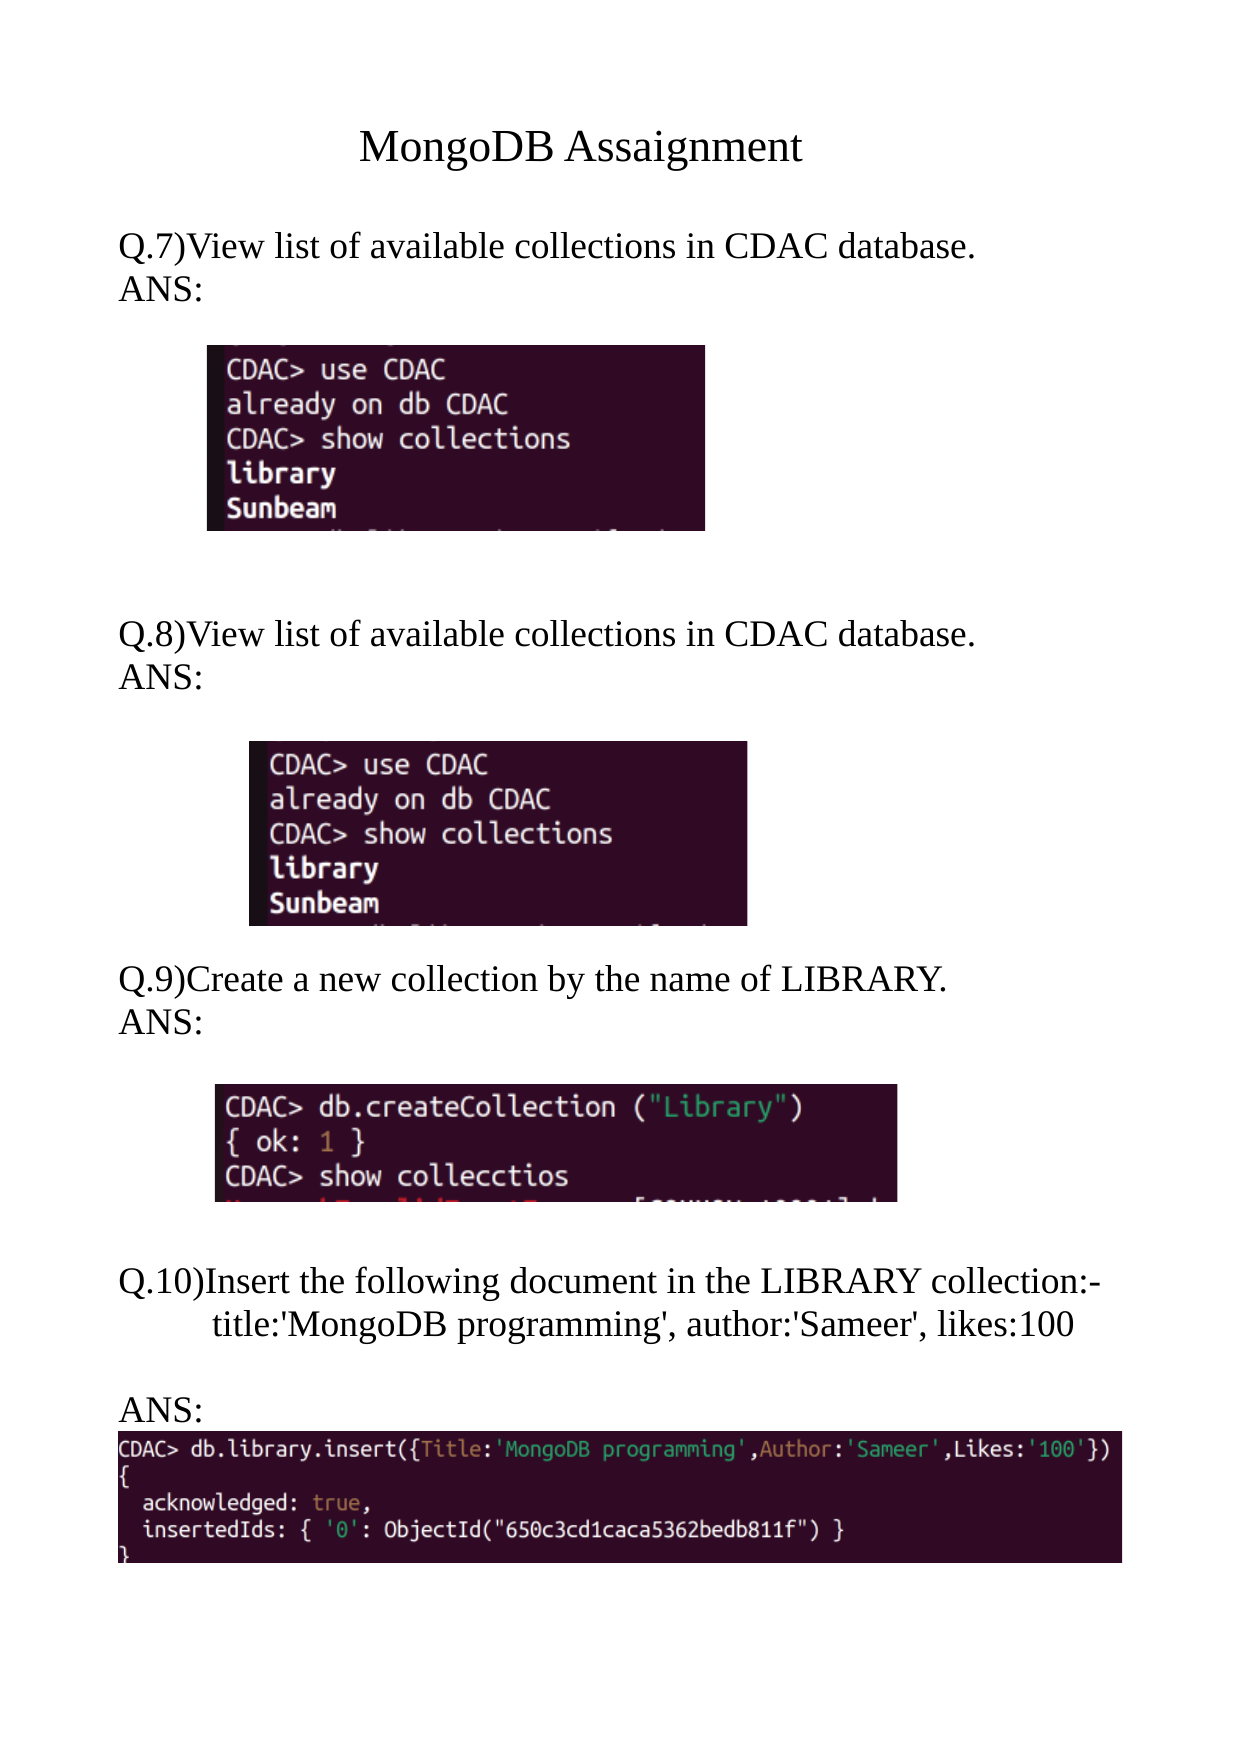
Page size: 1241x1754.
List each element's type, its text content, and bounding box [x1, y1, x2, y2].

text Q.9)Create a new collection by the name of LIBRARY. [118, 957, 1122, 1000]
text ANS: [118, 267, 1122, 310]
text ANS: [118, 1000, 1122, 1043]
text MongoDB Assaignment [118, 118, 1122, 171]
picture [249, 741, 748, 926]
text ANS: [118, 655, 1122, 698]
text Q.7)View list of available collections in CDAC database. [118, 223, 1122, 267]
picture [214, 1084, 898, 1202]
text Q.8)View list of available collections in CDAC database. [118, 612, 1122, 655]
picture [206, 345, 706, 531]
text title:'MongoDB programming', author:'Sameer', likes:100 [118, 1302, 1122, 1345]
picture [118, 1431, 1123, 1563]
text ANS: [118, 1388, 1122, 1431]
text Q.10)Insert the following document in the LIBRARY collection:- [118, 1258, 1122, 1302]
